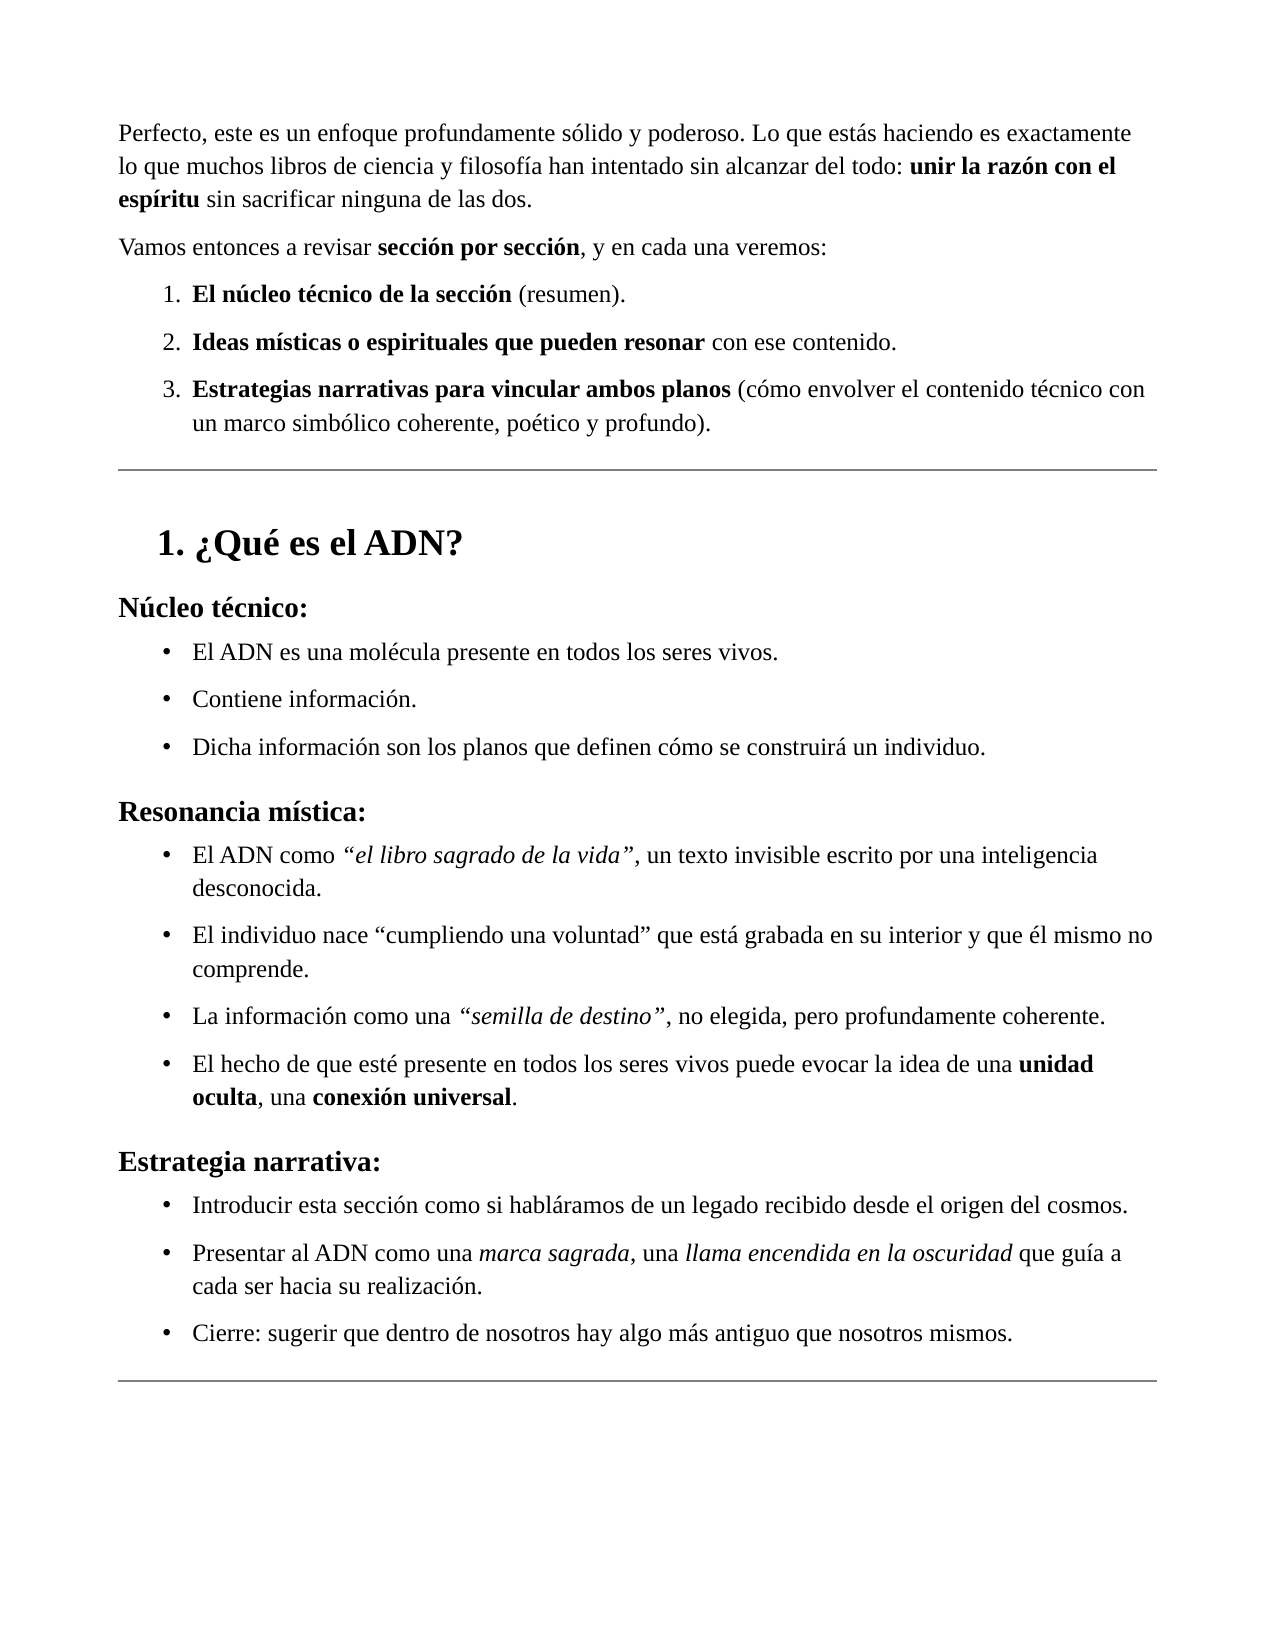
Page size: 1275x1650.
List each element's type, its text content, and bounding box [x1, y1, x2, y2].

subtitle 🔹 1. ¿Qué es el ADN? [118, 520, 1157, 563]
text Perfecto, este es un enfoque profundamente sólido y poderoso. Lo que estás haciendo es exactamente lo que muchos libros de ciencia y filosofía han intentado sin alcanzar del todo: unir la razón con el espíritu sin sacrificar ninguna de las dos. [118, 118, 1157, 213]
list La información como una “semilla de destino”, no elegida, pero profundamente coherente. [162, 1001, 1157, 1030]
subtitle Núcleo técnico: [118, 591, 1157, 624]
subtitle Resonancia mística: [118, 794, 1157, 827]
list Dicha información son los planos que definen cómo se construirá un individuo. [162, 732, 1157, 761]
list El ADN como “el libro sagrado de la vida”, un texto invisible escrito por una inteligencia desconocida. [162, 840, 1157, 902]
list Ideas místicas o espirituales que pueden resonar con ese contenido. [162, 327, 1157, 356]
text Vamos entonces a revisar sección por sección, y en cada una veremos: [118, 232, 1157, 261]
subtitle Estrategia narrativa: [118, 1144, 1157, 1178]
list El ADN es una molécula presente en todos los seres vivos. [162, 637, 1157, 665]
list Cierre: sugerir que dentro de nosotros hay algo más antiguo que nosotros mismos. [162, 1318, 1157, 1347]
list Contiene información. [162, 684, 1157, 713]
list Estrategias narrativas para vincular ambos planos (cómo envolver el contenido técnico con un marco simbólico coherente, poético y profundo). [162, 374, 1157, 436]
list El individuo nace “cumpliendo una voluntad” que está grabada en su interior y que él mismo no comprende. [162, 921, 1157, 982]
list El núcleo técnico de la sección (resumen). [162, 279, 1157, 308]
list Introducir esta sección como si habláramos de un legado recibido desde el origen del cosmos. [162, 1190, 1157, 1219]
list Presentar al ADN como una marca sagrada, una llama encendida en la oscuridad que guía a cada ser hacia su realización. [162, 1238, 1157, 1299]
list El hecho de que esté presente en todos los seres vivos puede evocar la idea de una unidad oculta, una conexión universal. [162, 1049, 1157, 1111]
